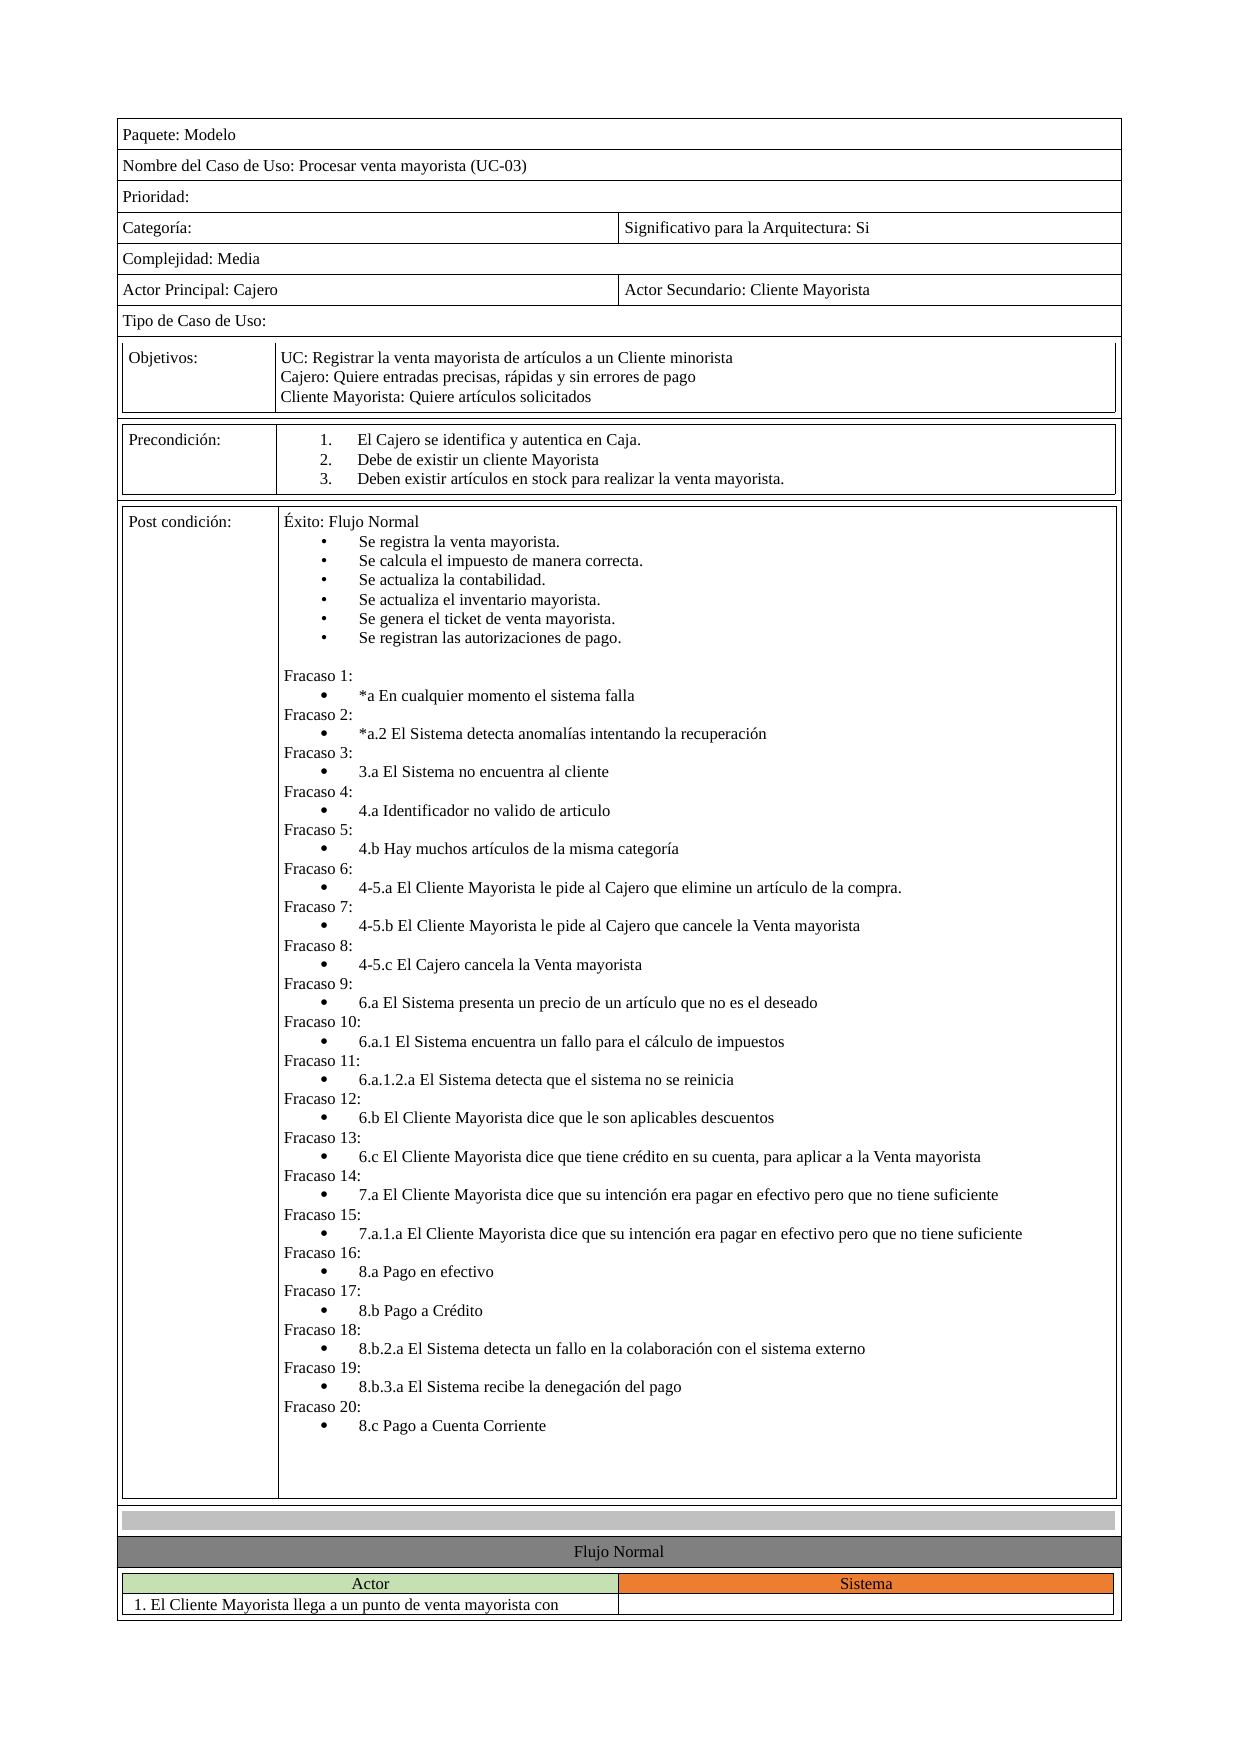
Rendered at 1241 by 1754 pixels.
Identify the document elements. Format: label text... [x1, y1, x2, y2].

table_cell Actor Principal: Cajero [118, 275, 618, 305]
table_header El Cajero se identifica y autentica en Caja. Debe de existir un cliente Mayorista Deben existir artículos en stock para realizar la venta mayorista. [277, 425, 1115, 493]
table_cell [118, 1568, 1121, 1620]
table_header Sistema [619, 1574, 1113, 1593]
table_header Actor [123, 1574, 618, 1593]
table_header Objetivos: [123, 343, 275, 411]
table_header UC: Registrar la venta mayorista de artículos a un Cliente minorista Cajero: Quiere entradas precisas, rápidas y sin errores de pago Cliente Mayorista: Quiere artículos solicitados [276, 343, 1115, 411]
table_cell Nombre del Caso de Uso: Procesar venta mayorista (UC-03) [118, 150, 1121, 180]
table_cell 1. El Cliente Mayorista llega a un punto de venta mayorista con [123, 1594, 618, 1613]
table_cell Tipo de Caso de Uso: [118, 306, 1121, 336]
table_cell [619, 1594, 1113, 1613]
table_cell Prioridad: [118, 181, 1121, 212]
table_cell [118, 419, 1121, 500]
table_header Precondición: [123, 425, 276, 493]
table_header Éxito: Flujo Normal Se registra la venta mayorista. Se calcula el impuesto de manera correcta. Se actualiza la contabilidad. Se actualiza el inventario mayorista. Se genera el ticket de venta mayorista. Se registran las autorizaciones de pago. Fracaso 1: *a En cualquier momento el sistema falla Fracaso 2: *a.2 El Sistema detecta anomalías intentando la recuperación Fracaso 3: 3.a El Sistema no encuentra al cliente Fracaso 4: 4.a Identificador no valido de articulo Fracaso 5: 4.b Hay muchos artículos de la misma categoría Fracaso 6: 4-5.a El Cliente Mayorista le pide al Cajero que elimine un artículo de la compra. Fracaso 7: 4-5.b El Cliente Mayorista le pide al Cajero que cancele la Venta mayorista Fracaso 8: 4-5.c El Cajero cancela la Venta mayorista Fracaso 9: 6.a El Sistema presenta un precio de un artículo que no es el deseado Fracaso 10: 6.a.1 El Sistema encuentra un fallo para el cálculo de impuestos Fracaso 11: 6.a.1.2.a El Sistema detecta que el sistema no se reinicia Fracaso 12: 6.b El Cliente Mayorista dice que le son aplicables descuentos Fracaso 13: 6.c El Cliente Mayorista dice que tiene crédito en su cuenta, para aplicar a la Venta mayorista Fracaso 14: 7.a El Cliente Mayorista dice que su intención era pagar en efectivo pero que no tiene suficiente Fracaso 15: 7.a.1.a El Cliente Mayorista dice que su intención era pagar en efectivo pero que no tiene suficiente Fracaso 16: 8.a Pago en efectivo Fracaso 17: 8.b Pago a Crédito Fracaso 18: 8.b.2.a El Sistema detecta un fallo en la colaboración con el sistema externo Fracaso 19: 8.b.3.a El Sistema recibe la denegación del pago Fracaso 20: 8.c Pago a Cuenta Corriente [279, 507, 1116, 1498]
table_cell [118, 1506, 1121, 1536]
table_cell Categoría: [118, 213, 618, 243]
table_cell Flujo Normal [118, 1537, 1121, 1567]
table_cell [118, 337, 1121, 418]
table_cell Actor Secundario: Cliente Mayorista [619, 275, 1121, 305]
table_cell [118, 501, 1121, 1504]
table_cell Significativo para la Arquitectura: Si [619, 213, 1121, 243]
table_cell Complejidad: Media [118, 244, 1121, 274]
table_header Post condición: [123, 507, 278, 1498]
table_cell Paquete: Modelo [118, 119, 1121, 149]
